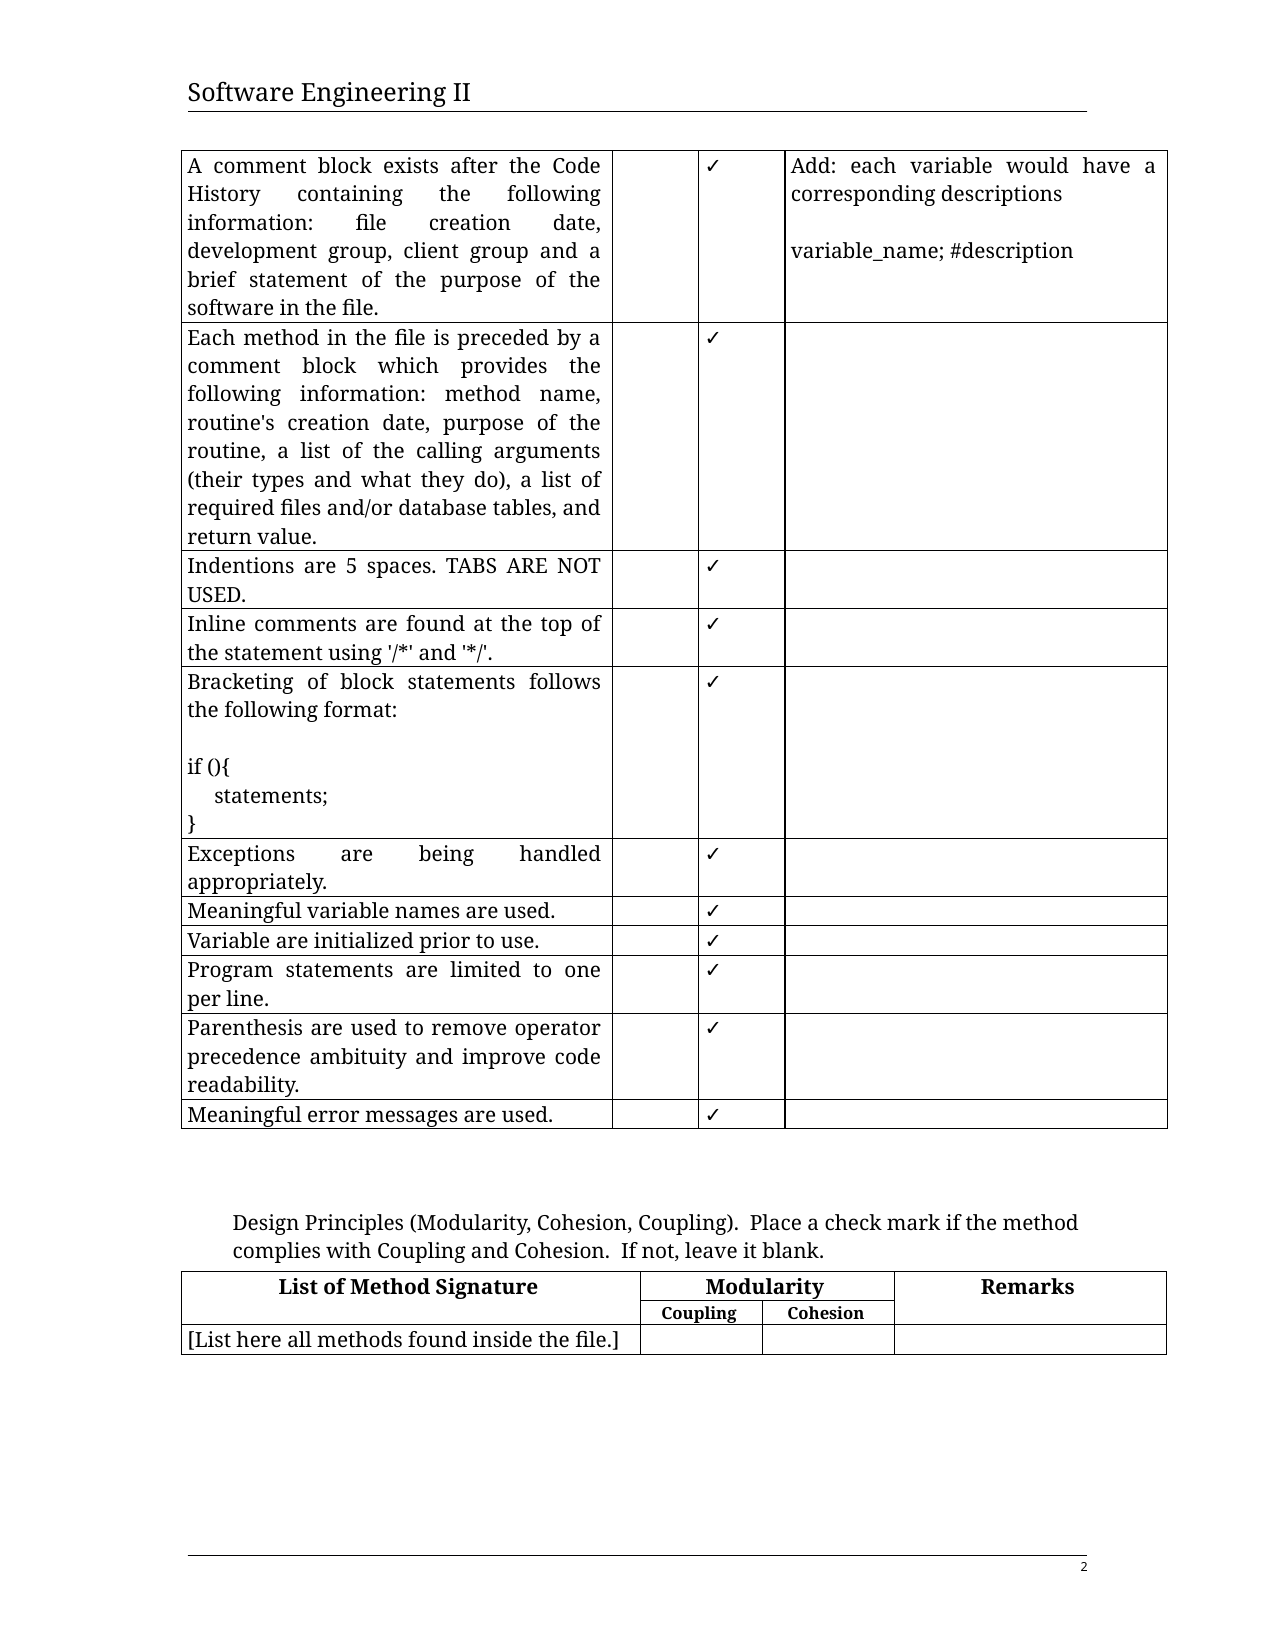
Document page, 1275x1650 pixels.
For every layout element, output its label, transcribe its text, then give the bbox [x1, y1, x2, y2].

table_cell [613, 609, 698, 666]
subtitle Design Principles (Modularity, Cohesion, Coupling). Place a check mark if the method complies with Coupling and Cohesion. If not, leave it blank. [187, 1208, 1087, 1265]
table_cell [613, 839, 698, 896]
table_cell ✓ [699, 609, 784, 666]
table_cell [1156, 926, 1167, 954]
table_cell ✓ [699, 151, 784, 322]
table_cell ✓ [699, 551, 784, 608]
table_cell Bracketing of block statements follows the following format: if (){ statements; } [601, 667, 612, 838]
table_cell ✓ [699, 667, 784, 838]
table_cell [786, 323, 1167, 550]
table_cell [786, 609, 1167, 666]
table_cell ✓ [699, 1100, 704, 1128]
table_cell [613, 897, 618, 925]
table_cell ✓ [699, 956, 784, 1012]
table_cell [641, 1325, 646, 1354]
table_cell ✓ [774, 1100, 784, 1128]
table_cell ✓ [699, 926, 704, 954]
table_cell [613, 1100, 618, 1128]
table_cell [786, 897, 791, 925]
table_cell ✓ [774, 897, 784, 925]
table_header Modularity [883, 1272, 894, 1300]
table_cell [613, 956, 698, 1012]
table_cell [786, 1100, 791, 1128]
table_cell [687, 1100, 698, 1128]
table_header Remarks [895, 1272, 1166, 1324]
table_cell [613, 323, 698, 550]
table_cell [895, 1325, 900, 1354]
table_cell [786, 1014, 1167, 1099]
table_cell [613, 151, 698, 322]
table_cell [786, 551, 1167, 608]
table_cell [763, 1325, 768, 1354]
table_cell [613, 551, 698, 608]
table_cell [1155, 1325, 1166, 1354]
table_cell [786, 956, 1167, 1012]
table_cell [613, 667, 698, 838]
table_cell [613, 926, 618, 954]
table_cell ✓ [699, 323, 784, 550]
table_cell [786, 926, 791, 954]
table_cell ✓ [699, 1014, 784, 1099]
table_header List of Method Signature [182, 1272, 640, 1324]
table_cell [1156, 1100, 1167, 1128]
table_cell [613, 1014, 698, 1099]
table_cell ✓ [699, 839, 784, 896]
table_cell [1156, 897, 1167, 925]
table_cell Add: each variable would have a corresponding descriptions variable_name; #description [786, 151, 1167, 322]
table_cell Cohesion [883, 1301, 894, 1324]
table_cell [687, 926, 698, 954]
table_cell [687, 897, 698, 925]
table_cell ✓ [699, 897, 704, 925]
table_cell [786, 667, 1167, 838]
table_cell [883, 1325, 894, 1354]
table_cell Coupling [751, 1301, 762, 1324]
table_cell [751, 1325, 762, 1354]
table_cell [786, 839, 1167, 896]
table_cell ✓ [774, 926, 784, 954]
